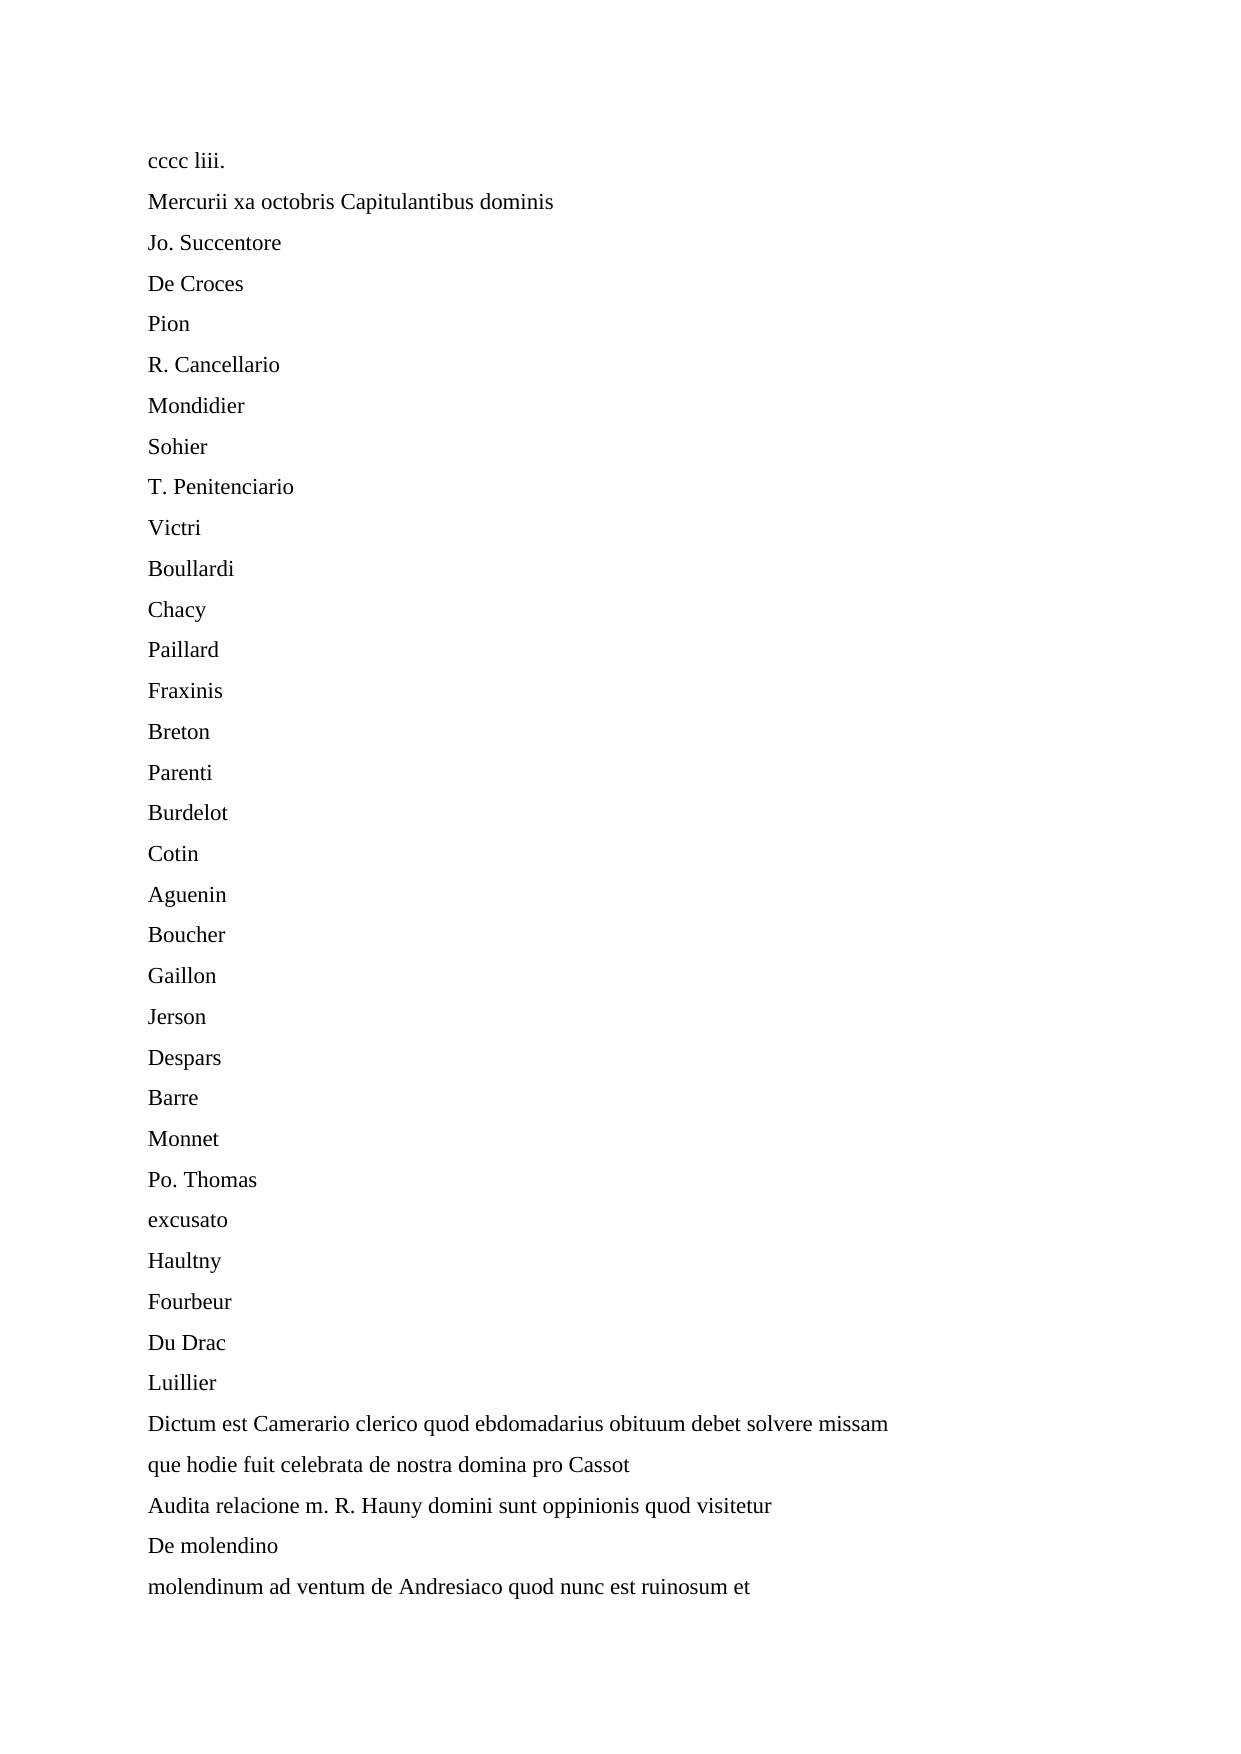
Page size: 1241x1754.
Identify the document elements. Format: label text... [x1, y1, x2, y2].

text Jerson [148, 1003, 1093, 1029]
text excusato [148, 1207, 1093, 1233]
text T. Penitenciario [148, 473, 1093, 500]
text Po. Thomas [148, 1166, 1093, 1192]
text Fraxinis [148, 677, 1093, 703]
text Haultny [148, 1247, 1093, 1274]
text Pion [148, 311, 1093, 337]
text Boullardi [148, 555, 1093, 581]
text Burdelot [148, 799, 1093, 826]
text Paillard [148, 636, 1093, 663]
text Aguenin [148, 881, 1093, 907]
text cccc liii. [148, 148, 1093, 174]
text De Croces [148, 270, 1093, 296]
text Audita relacione m. R. Hauny domini sunt oppinionis quod visitetur [148, 1492, 1093, 1518]
text molendinum ad ventum de Andresiaco quod nunc est ruinosum et [148, 1573, 1093, 1599]
text Cotin [148, 840, 1093, 866]
text Jo. Succentore [148, 229, 1093, 255]
text Parenti [148, 758, 1093, 785]
text Boucher [148, 921, 1093, 948]
text Monnet [148, 1125, 1093, 1151]
text Gaillon [148, 962, 1093, 988]
text R. Cancellario [148, 351, 1093, 378]
text Sohier [148, 433, 1093, 459]
text Mondidier [148, 392, 1093, 418]
text Barre [148, 1084, 1093, 1111]
text Du Drac [148, 1329, 1093, 1355]
text Luillier [148, 1369, 1093, 1396]
text Victri [148, 514, 1093, 541]
text Fourbeur [148, 1288, 1093, 1314]
text que hodie fuit celebrata de nostra domina pro Cassot [148, 1451, 1093, 1477]
text Breton [148, 718, 1093, 744]
text De molendino [148, 1532, 1093, 1559]
text Despars [148, 1044, 1093, 1070]
text Chacy [148, 596, 1093, 622]
text Dictum est Camerario clerico quod ebdomadarius obituum debet solvere missam [148, 1410, 1093, 1437]
text Mercurii xa octobris Capitulantibus dominis [148, 188, 1093, 215]
